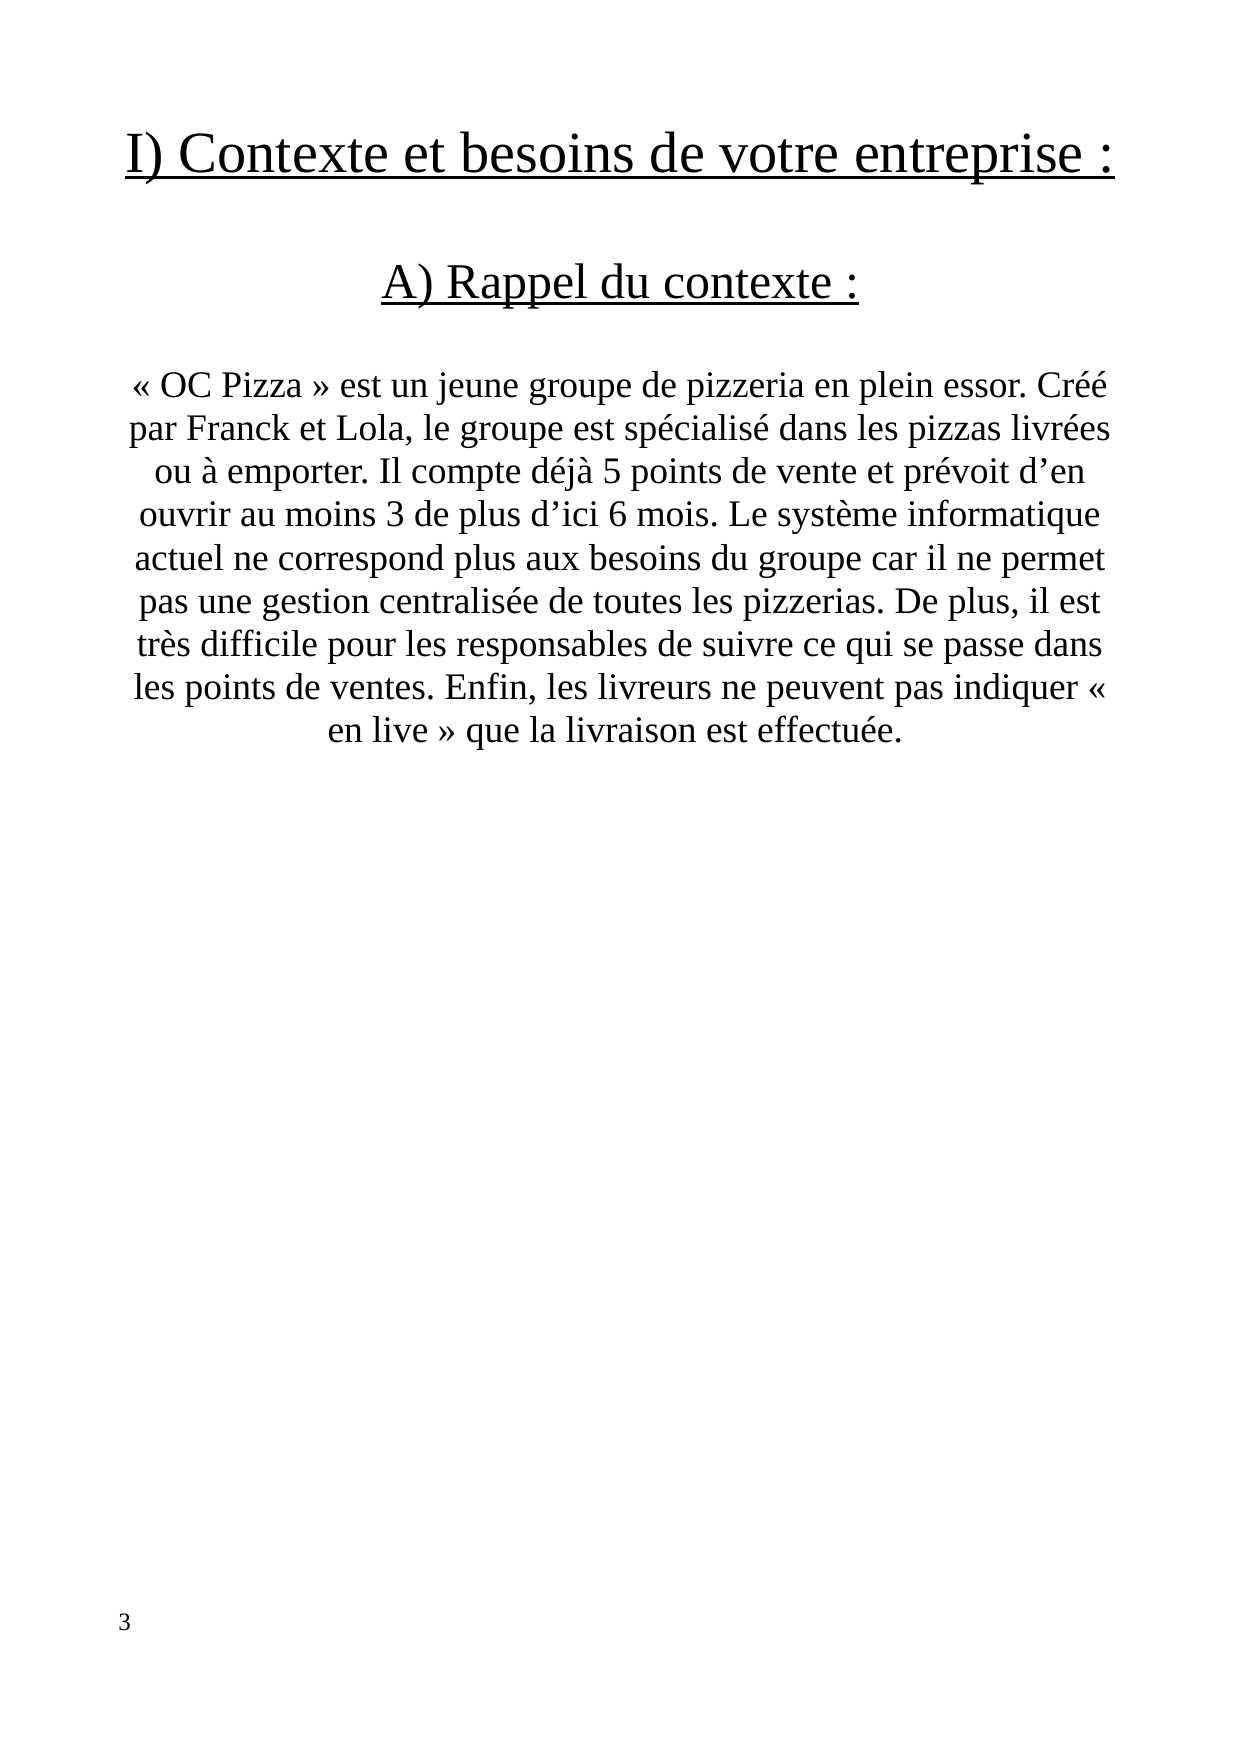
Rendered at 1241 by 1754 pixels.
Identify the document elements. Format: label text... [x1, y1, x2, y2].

text A) Rappel du contexte : [118, 252, 1122, 310]
text « OC Pizza » est un jeune groupe de pizzeria en plein essor. Créé par Franck et Lola, le groupe est spécialisé dans les pizzas livrées ou à emporter. Il compte déjà 5 points de vente et prévoit d’en ouvrir au moins 3 de plus d’ici 6 mois. Le système informatique actuel ne correspond plus aux besoins du groupe car il ne permet pas une gestion centralisée de toutes les pizzerias. De plus, il est très difficile pour les responsables de suivre ce qui se passe dans les points de ventes. Enfin, les livreurs ne peuvent pas indiquer « en live » que la livraison est effectuée. [118, 362, 1122, 751]
text I) Contexte et besoins de votre entreprise : [118, 118, 1122, 185]
